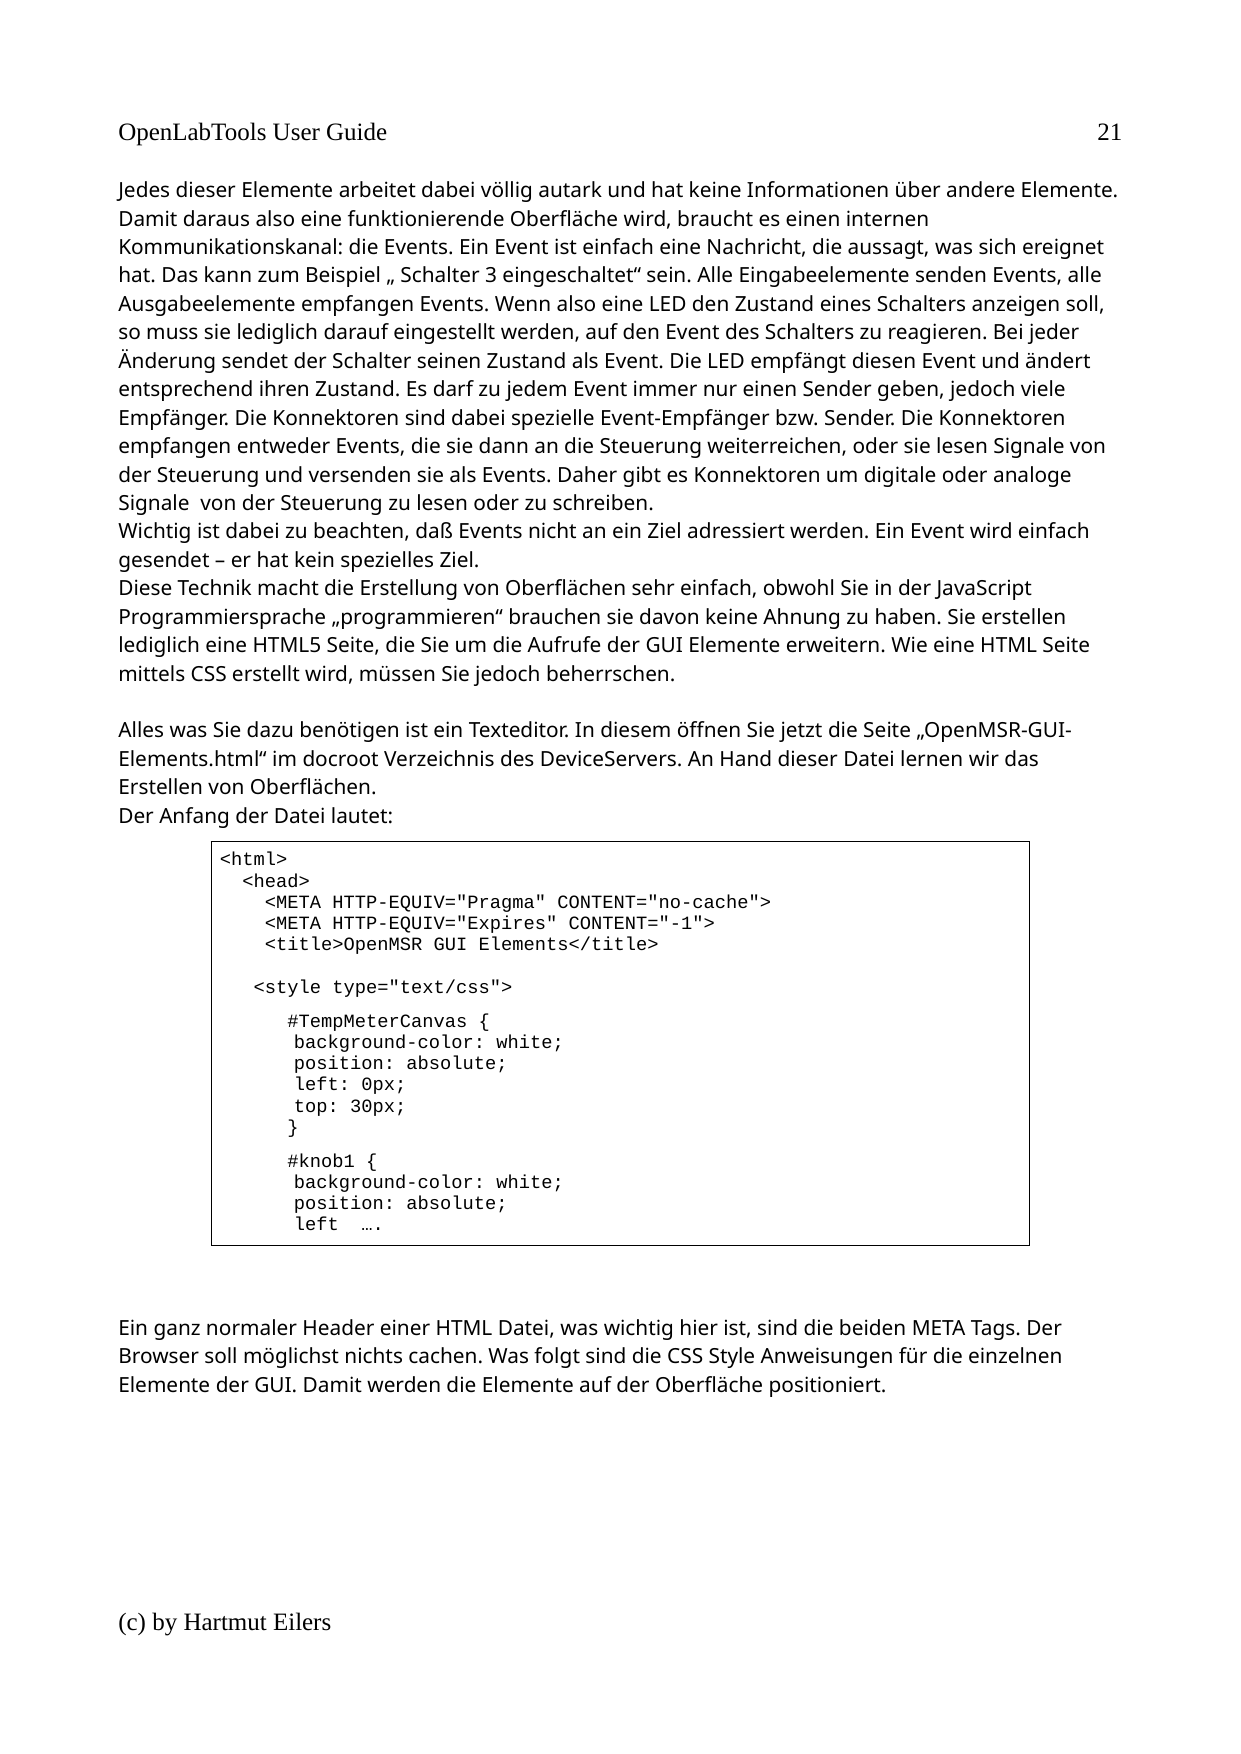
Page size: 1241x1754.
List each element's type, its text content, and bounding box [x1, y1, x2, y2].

text Diese Technik macht die Erstellung von Oberflächen sehr einfach, obwohl Sie in der JavaScript Programmiersprache „programmieren“ brauchen sie davon keine Ahnung zu haben. Sie erstellen lediglich eine HTML5 Seite, die Sie um die Aufrufe der GUI Elemente erweitern. Wie eine HTML Seite mittels CSS erstellt wird, müssen Sie jedoch beherrschen. [118, 573, 1122, 687]
text Wichtig ist dabei zu beachten, daß Events nicht an ein Ziel adressiert werden. Ein Event wird einfach gesendet – er hat kein spezielles Ziel. [118, 517, 1122, 573]
text Jedes dieser Elemente arbeitet dabei völlig autark und hat keine Informationen über andere Elemente. Damit daraus also eine funktionierende Oberfläche wird, braucht es einen internen Kommunikationskanal: die Events. Ein Event ist einfach eine Nachricht, die aussagt, was sich ereignet hat. Das kann zum Beispiel „ Schalter 3 eingeschaltet“ sein. Alle Eingabeelemente senden Events, alle Ausgabeelemente empfangen Events. Wenn also eine LED den Zustand eines Schalters anzeigen soll, so muss sie lediglich darauf eingestellt werden, auf den Event des Schalters zu reagieren. Bei jeder Änderung sendet der Schalter seinen Zustand als Event. Die LED empfängt diesen Event und ändert entsprechend ihren Zustand. Es darf zu jedem Event immer nur einen Sender geben, jedoch viele Empfänger. Die Konnektoren sind dabei spezielle Event-Empfänger bzw. Sender. Die Konnektoren empfangen entweder Events, die sie dann an die Steuerung weiterreichen, oder sie lesen Signale von der Steuerung und versenden sie als Events. Daher gibt es Konnektoren um digitale oder analoge Signale von der Steuerung zu lesen oder zu schreiben. [118, 175, 1122, 517]
text Der Anfang der Datei lautet: [118, 801, 1122, 829]
text #TempMeterCanvas { background-color: white; position: absolute; left: 0px; top: 30px; } [219, 1011, 1021, 1139]
text #knob1 { background-color: white; position: absolute; left …. [219, 1151, 1021, 1236]
text Alles was Sie dazu benötigen ist ein Texteditor. In diesem öffnen Sie jetzt die Seite „OpenMSR-GUI-Elements.html“ im docroot Verzeichnis des DeviceServers. An Hand dieser Datei lernen wir das Erstellen von Oberflächen. [118, 716, 1122, 801]
text Ein ganz normaler Header einer HTML Datei, was wichtig hier ist, sind die beiden META Tags. Der Browser soll möglichst nichts cachen. Was folgt sind die CSS Style Anweisungen für die einzelnen Elemente der GUI. Damit werden die Elemente auf der Oberfläche positioniert. [118, 1313, 1122, 1398]
text <html> <head> <META HTTP-EQUIV="Pragma" CONTENT="no-cache"> <META HTTP-EQUIV="Expires" CONTENT="-1"> <title>OpenMSR GUI Elements</title> <style type="text/css"> [219, 850, 1021, 999]
